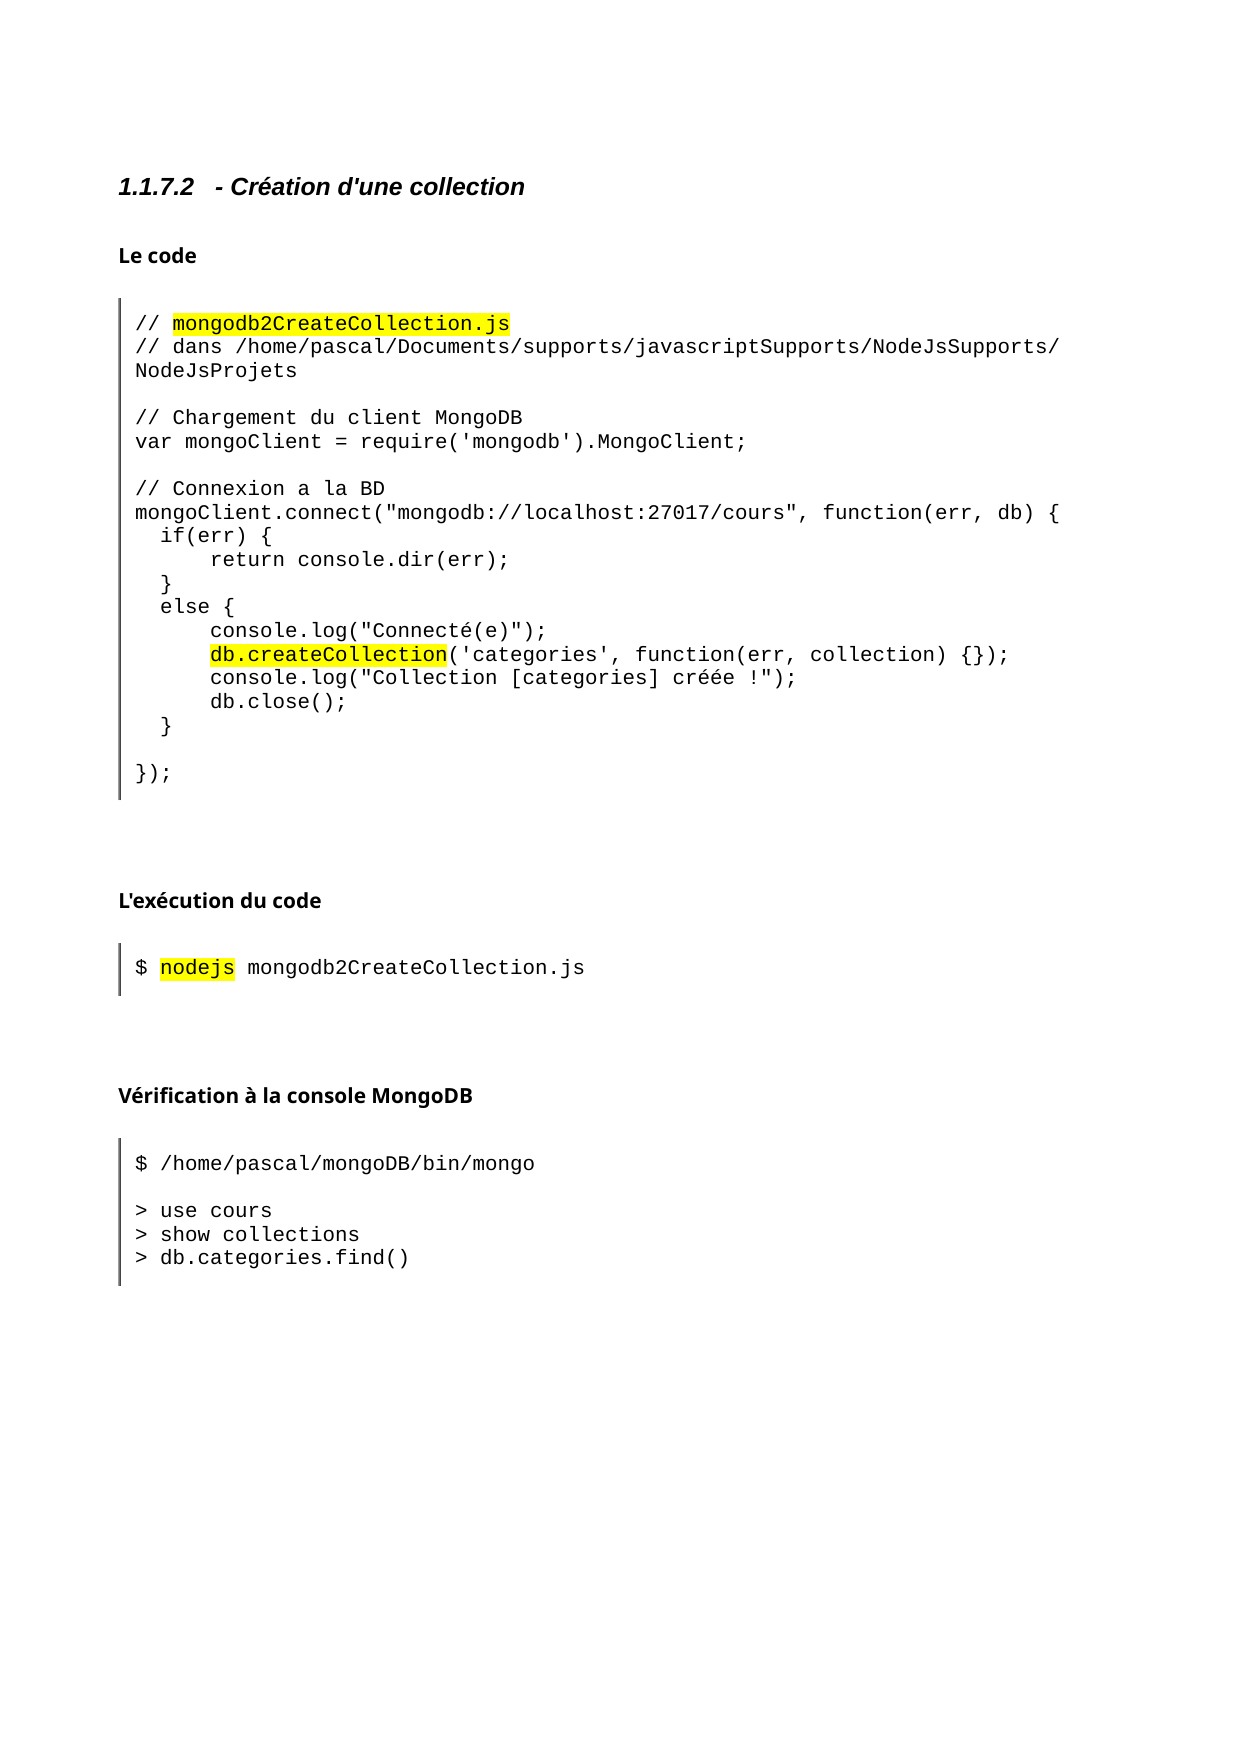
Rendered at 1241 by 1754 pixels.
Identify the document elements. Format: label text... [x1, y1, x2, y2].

text if(err) { [121, 526, 1122, 549]
text // dans /home/pascal/Documents/supports/javascriptSupports/NodeJsSupports/NodeJsProjets [121, 336, 1122, 384]
text console.log("Connecté(e)"); [121, 620, 1122, 644]
text Vérification à la console MongoDB [118, 1081, 1122, 1109]
text } [121, 715, 1122, 738]
text > db.categories.find() [121, 1247, 1122, 1286]
text mongoClient.connect("mongodb://localhost:27017/cours", function(err, db) { [121, 502, 1122, 526]
text $ /home/pascal/mongoDB/bin/mongo [121, 1138, 1122, 1176]
text > use cours [121, 1200, 1122, 1224]
text db.createCollection('categories', function(err, collection) {}); [121, 644, 1122, 667]
text } [121, 573, 1122, 596]
text else { [121, 596, 1122, 620]
text // Chargement du client MongoDB [121, 407, 1122, 431]
text Le code [118, 241, 1122, 269]
text $ nodejs mongodb2CreateCollection.js [121, 943, 1122, 996]
text return console.dir(err); [121, 549, 1122, 573]
text db.close(); [121, 691, 1122, 715]
text console.log("Collection [categories] créée !"); [121, 667, 1122, 691]
text > show collections [121, 1224, 1122, 1247]
subtitle - Création d'une collection [118, 172, 1122, 200]
text var mongoClient = require('mongodb').MongoClient; [121, 431, 1122, 454]
text }); [121, 762, 1122, 800]
text // Connexion a la BD [121, 478, 1122, 502]
text L'exécution du code [118, 886, 1122, 914]
text // mongodb2CreateCollection.js [121, 298, 1122, 336]
